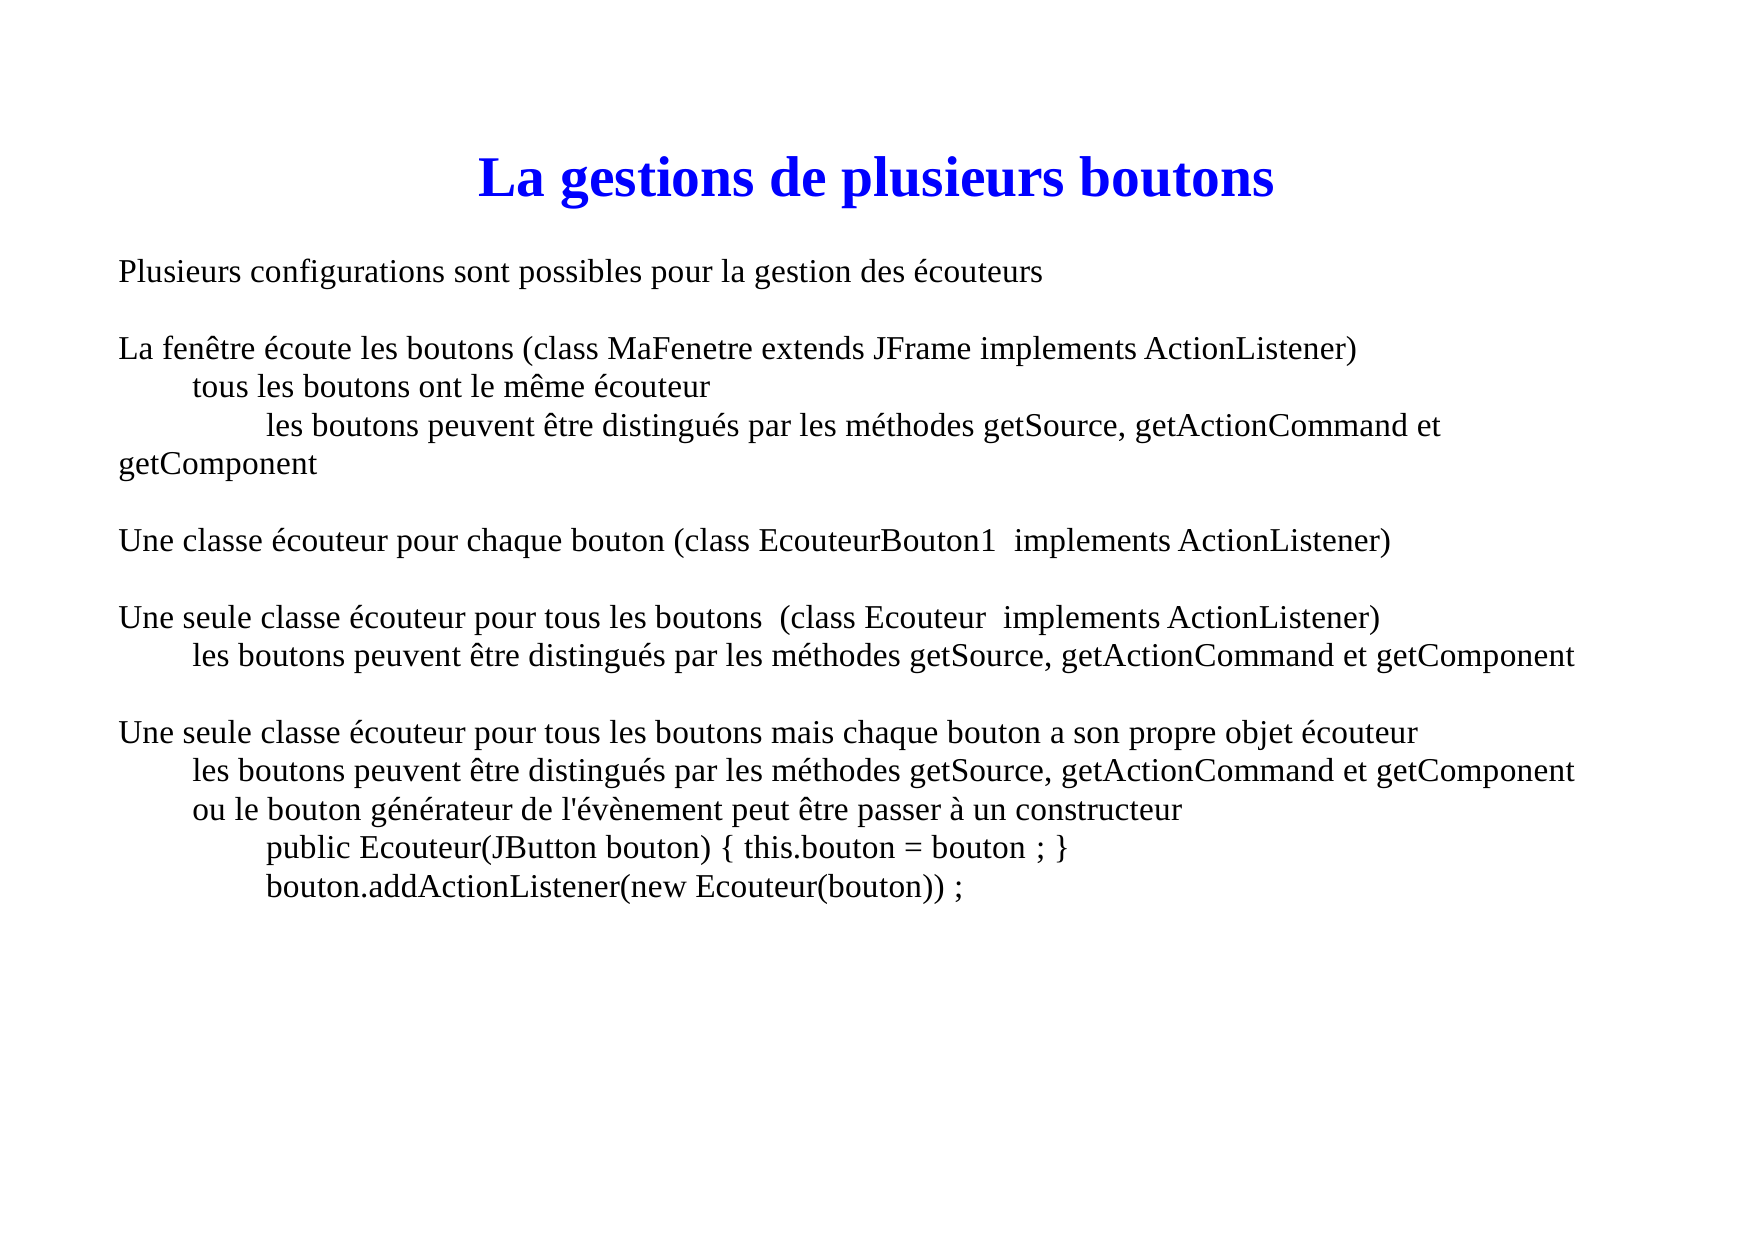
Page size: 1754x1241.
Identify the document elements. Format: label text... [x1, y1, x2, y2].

subtitle La gestions de plusieurs boutons [118, 143, 1636, 209]
text Plusieurs configurations sont possibles pour la gestion des écouteurs [118, 251, 1636, 289]
text La fenêtre écoute les boutons (class MaFenetre extends JFrame implements ActionListener) [118, 328, 1636, 366]
text public Ecouteur(JButton bouton) { this.bouton = bouton ; } [118, 827, 1636, 866]
text tous les boutons ont le même écouteur [118, 366, 1636, 404]
text les boutons peuvent être distingués par les méthodes getSource, getActionCommand et getComponent [118, 404, 1636, 481]
text les boutons peuvent être distingués par les méthodes getSource, getActionCommand et getComponent [118, 750, 1636, 789]
text les boutons peuvent être distingués par les méthodes getSource, getActionCommand et getComponent [118, 635, 1636, 673]
text bouton.addActionListener(new Ecouteur(bouton)) ; [118, 866, 1636, 904]
text Une seule classe écouteur pour tous les boutons mais chaque bouton a son propre objet écouteur [118, 712, 1636, 750]
text ou le bouton générateur de l'évènement peut être passer à un constructeur [118, 789, 1636, 827]
text Une classe écouteur pour chaque bouton (class EcouteurBouton1 implements ActionListener) [118, 520, 1636, 558]
text Une seule classe écouteur pour tous les boutons (class Ecouteur implements ActionListener) [118, 597, 1636, 635]
